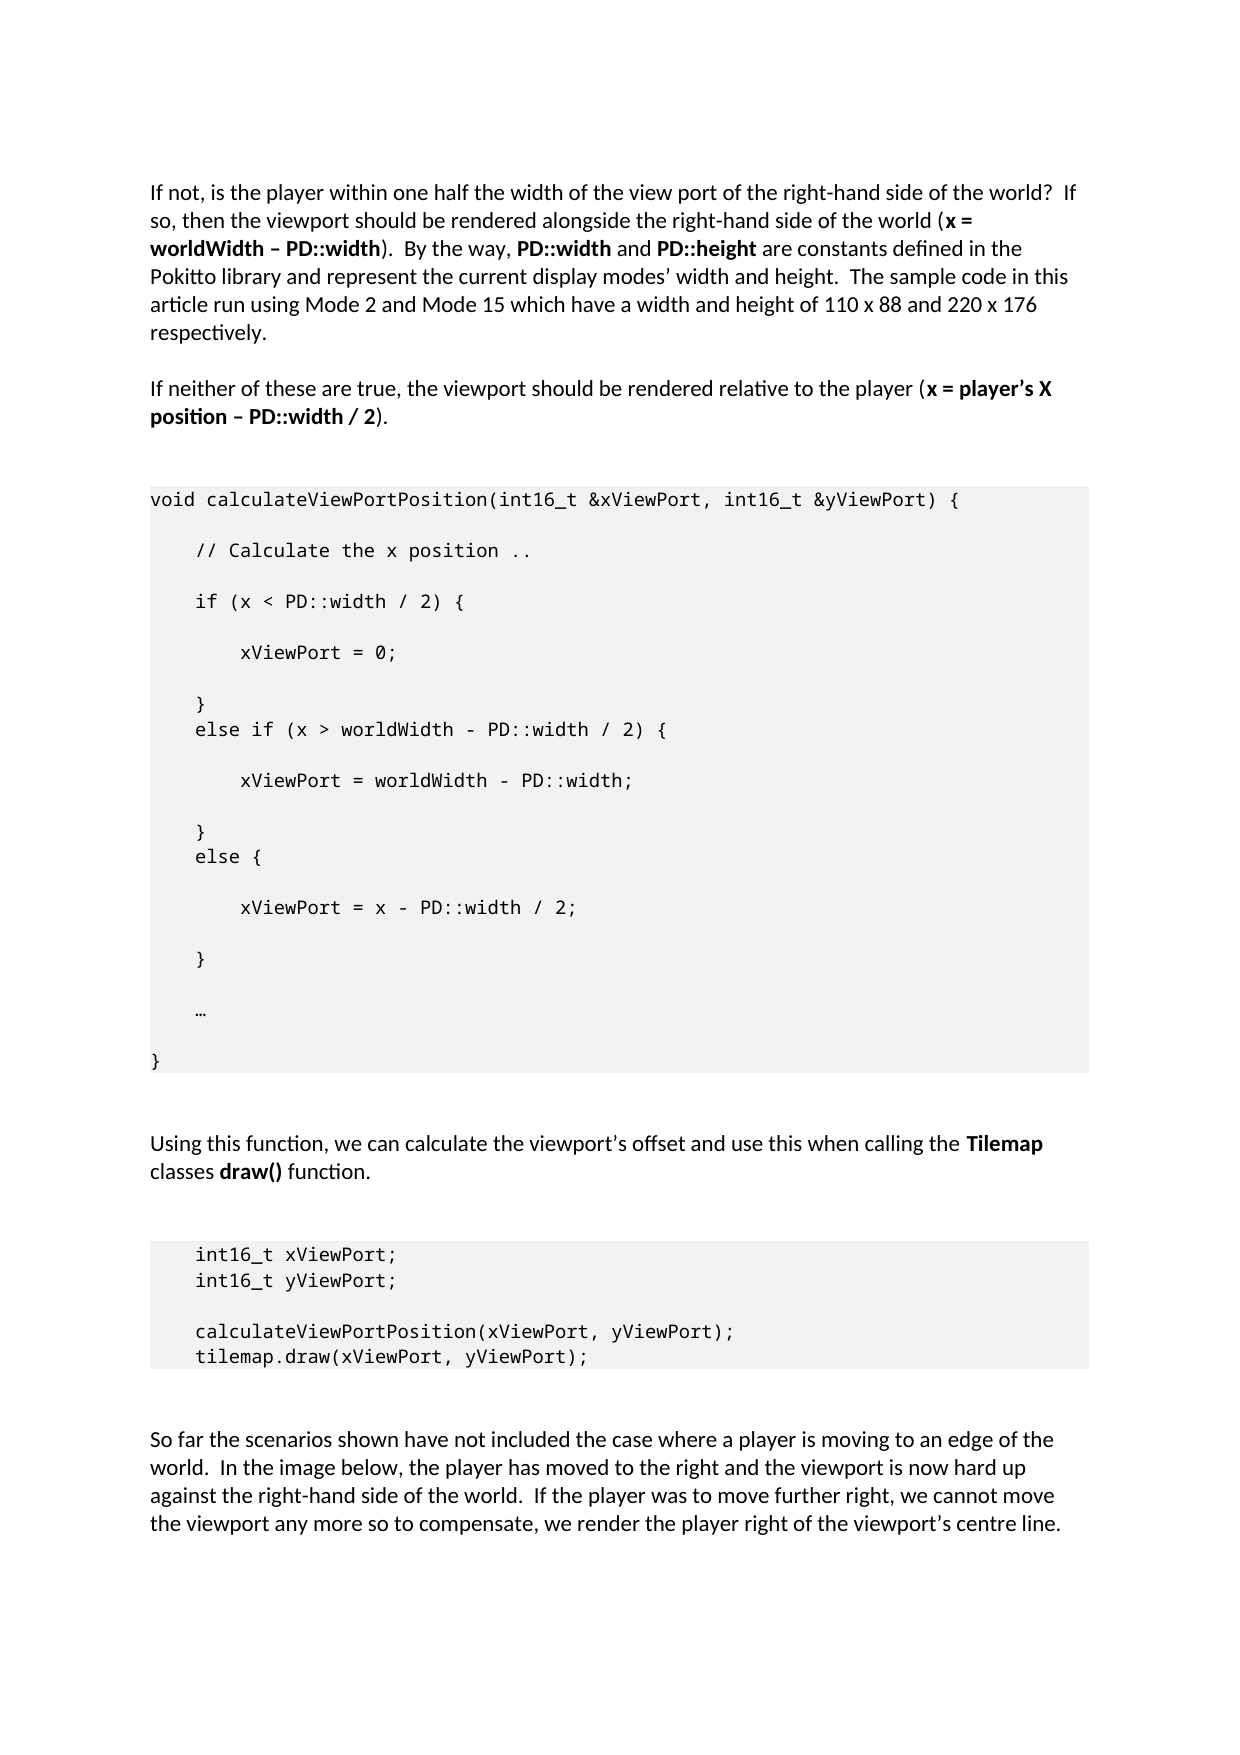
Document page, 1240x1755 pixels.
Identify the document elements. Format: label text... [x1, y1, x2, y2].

text else if (x > worldWidth - PD::width / 2) { [150, 716, 1089, 741]
text if (x < PD::width / 2) { [150, 588, 1089, 614]
text … [150, 997, 1089, 1022]
text } [150, 946, 1089, 971]
text int16_t yViewPort; [150, 1267, 1089, 1292]
text xViewPort = worldWidth - PD::width; [150, 767, 1089, 792]
text Using this function, we can calculate the viewport’s offset and use this when calling the Tilemap classes draw() function. [150, 1129, 1089, 1185]
text // Calculate the x position .. [150, 537, 1089, 563]
text If not, is the player within one half the width of the view port of the right-hand side of the world? If so, then the viewport should be rendered alongside the right-hand side of the world (x = worldWidth – PD::width). By the way, PD::width and PD::height are constants defined in the Pokitto library and represent the current display modes’ width and height. The sample code in this article run using Mode 2 and Mode 15 which have a width and height of 110 x 88 and 220 x 176 respectively. [150, 178, 1089, 346]
text tilemap.draw(xViewPort, yViewPort); [150, 1343, 1089, 1369]
text So far the scenarios shown have not included the case where a player is moving to an edge of the world. In the image below, the player has moved to the right and the viewport is now hard up against the right-hand side of the world. If the player was to move further right, we cannot move the viewport any more so to compensate, we render the player right of the viewport’s centre line. [150, 1425, 1089, 1537]
text } [150, 1048, 1089, 1073]
text void calculateViewPortPosition(int16_t &xViewPort, int16_t &yViewPort) { [150, 486, 1089, 512]
text int16_t xViewPort; [150, 1241, 1089, 1267]
text xViewPort = x - PD::width / 2; [150, 894, 1089, 920]
text } [150, 818, 1089, 843]
text } [150, 690, 1089, 716]
text else { [150, 843, 1089, 869]
text calculateViewPortPosition(xViewPort, yViewPort); [150, 1318, 1089, 1343]
text xViewPort = 0; [150, 639, 1089, 665]
text If neither of these are true, the viewport should be rendered relative to the player (x = player’s X position – PD::width / 2). [150, 374, 1089, 430]
